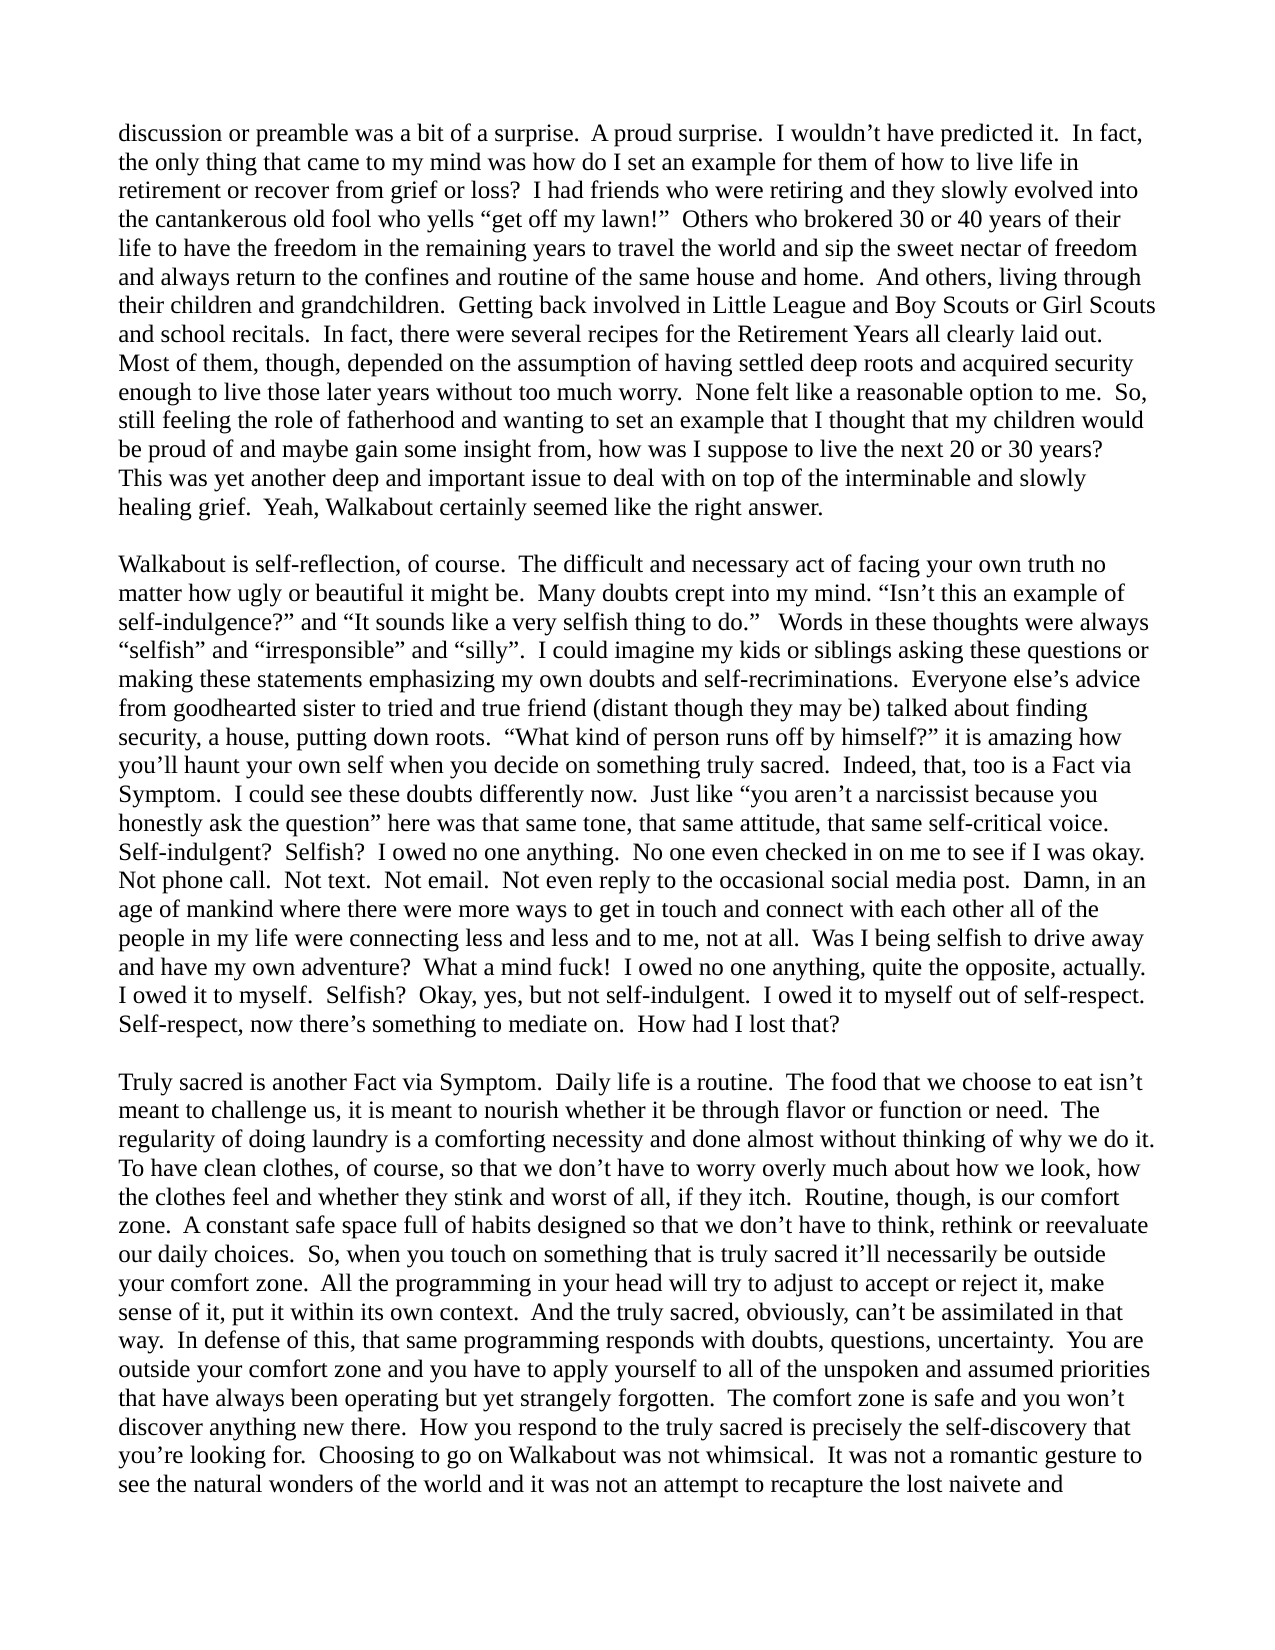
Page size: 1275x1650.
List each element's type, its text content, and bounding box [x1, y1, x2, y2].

text Truly sacred is another Fact via Symptom. Daily life is a routine. The food that we choose to eat isn’t meant to challenge us, it is meant to nourish whether it be through flavor or function or need. The regularity of doing laundry is a comforting necessity and done almost without thinking of why we do it. To have clean clothes, of course, so that we don’t have to worry overly much about how we look, how the clothes feel and whether they stink and worst of all, if they itch. Routine, though, is our comfort zone. A constant safe space full of habits designed so that we don’t have to think, rethink or reevaluate our daily choices. So, when you touch on something that is truly sacred it’ll necessarily be outside your comfort zone. All the programming in your head will try to adjust to accept or reject it, make sense of it, put it within its own context. And the truly sacred, obviously, can’t be assimilated in that way. In defense of this, that same programming responds with doubts, questions, uncertainty. You are outside your comfort zone and you have to apply yourself to all of the unspoken and assumed priorities that have always been operating but yet strangely forgotten. The comfort zone is safe and you won’t discover anything new there. How you respond to the truly sacred is precisely the self-discovery that you’re looking for. Choosing to go on Walkabout was not whimsical. It was not a romantic gesture to see the natural wonders of the world and it was not an attempt to recapture the lost naivete and [118, 1067, 1157, 1498]
text discussion or preamble was a bit of a surprise. A proud surprise. I wouldn’t have predicted it. In fact, the only thing that came to my mind was how do I set an example for them of how to live life in retirement or recover from grief or loss? I had friends who were retiring and they slowly evolved into the cantankerous old fool who yells “get off my lawn!” Others who brokered 30 or 40 years of their life to have the freedom in the remaining years to travel the world and sip the sweet nectar of freedom and always return to the confines and routine of the same house and home. And others, living through their children and grandchildren. Getting back involved in Little League and Boy Scouts or Girl Scouts and school recitals. In fact, there were several recipes for the Retirement Years all clearly laid out. Most of them, though, depended on the assumption of having settled deep roots and acquired security enough to live those later years without too much worry. None felt like a reasonable option to me. So, still feeling the role of fatherhood and wanting to set an example that I thought that my children would be proud of and maybe gain some insight from, how was I suppose to live the next 20 or 30 years? This was yet another deep and important issue to deal with on top of the interminable and slowly healing grief. Yeah, Walkabout certainly seemed like the right answer. [118, 118, 1157, 521]
text Walkabout is self-reflection, of course. The difficult and necessary act of facing your own truth no matter how ugly or beautiful it might be. Many doubts crept into my mind. “Isn’t this an example of self-indulgence?” and “It sounds like a very selfish thing to do.” Words in these thoughts were always “selfish” and “irresponsible” and “silly”. I could imagine my kids or siblings asking these questions or making these statements emphasizing my own doubts and self-recriminations. Everyone else’s advice from goodhearted sister to tried and true friend (distant though they may be) talked about finding security, a house, putting down roots. “What kind of person runs off by himself?” it is amazing how you’ll haunt your own self when you decide on something truly sacred. Indeed, that, too is a Fact via Symptom. I could see these doubts differently now. Just like “you aren’t a narcissist because you honestly ask the question” here was that same tone, that same attitude, that same self-critical voice. Self-indulgent? Selfish? I owed no one anything. No one even checked in on me to see if I was okay. Not phone call. Not text. Not email. Not even reply to the occasional social media post. Damn, in an age of mankind where there were more ways to get in touch and connect with each other all of the people in my life were connecting less and less and to me, not at all. Was I being selfish to drive away and have my own adventure? What a mind fuck! I owed no one anything, quite the opposite, actually. I owed it to myself. Selfish? Okay, yes, but not self-indulgent. I owed it to myself out of self-respect. Self-respect, now there’s something to mediate on. How had I lost that? [118, 549, 1157, 1038]
